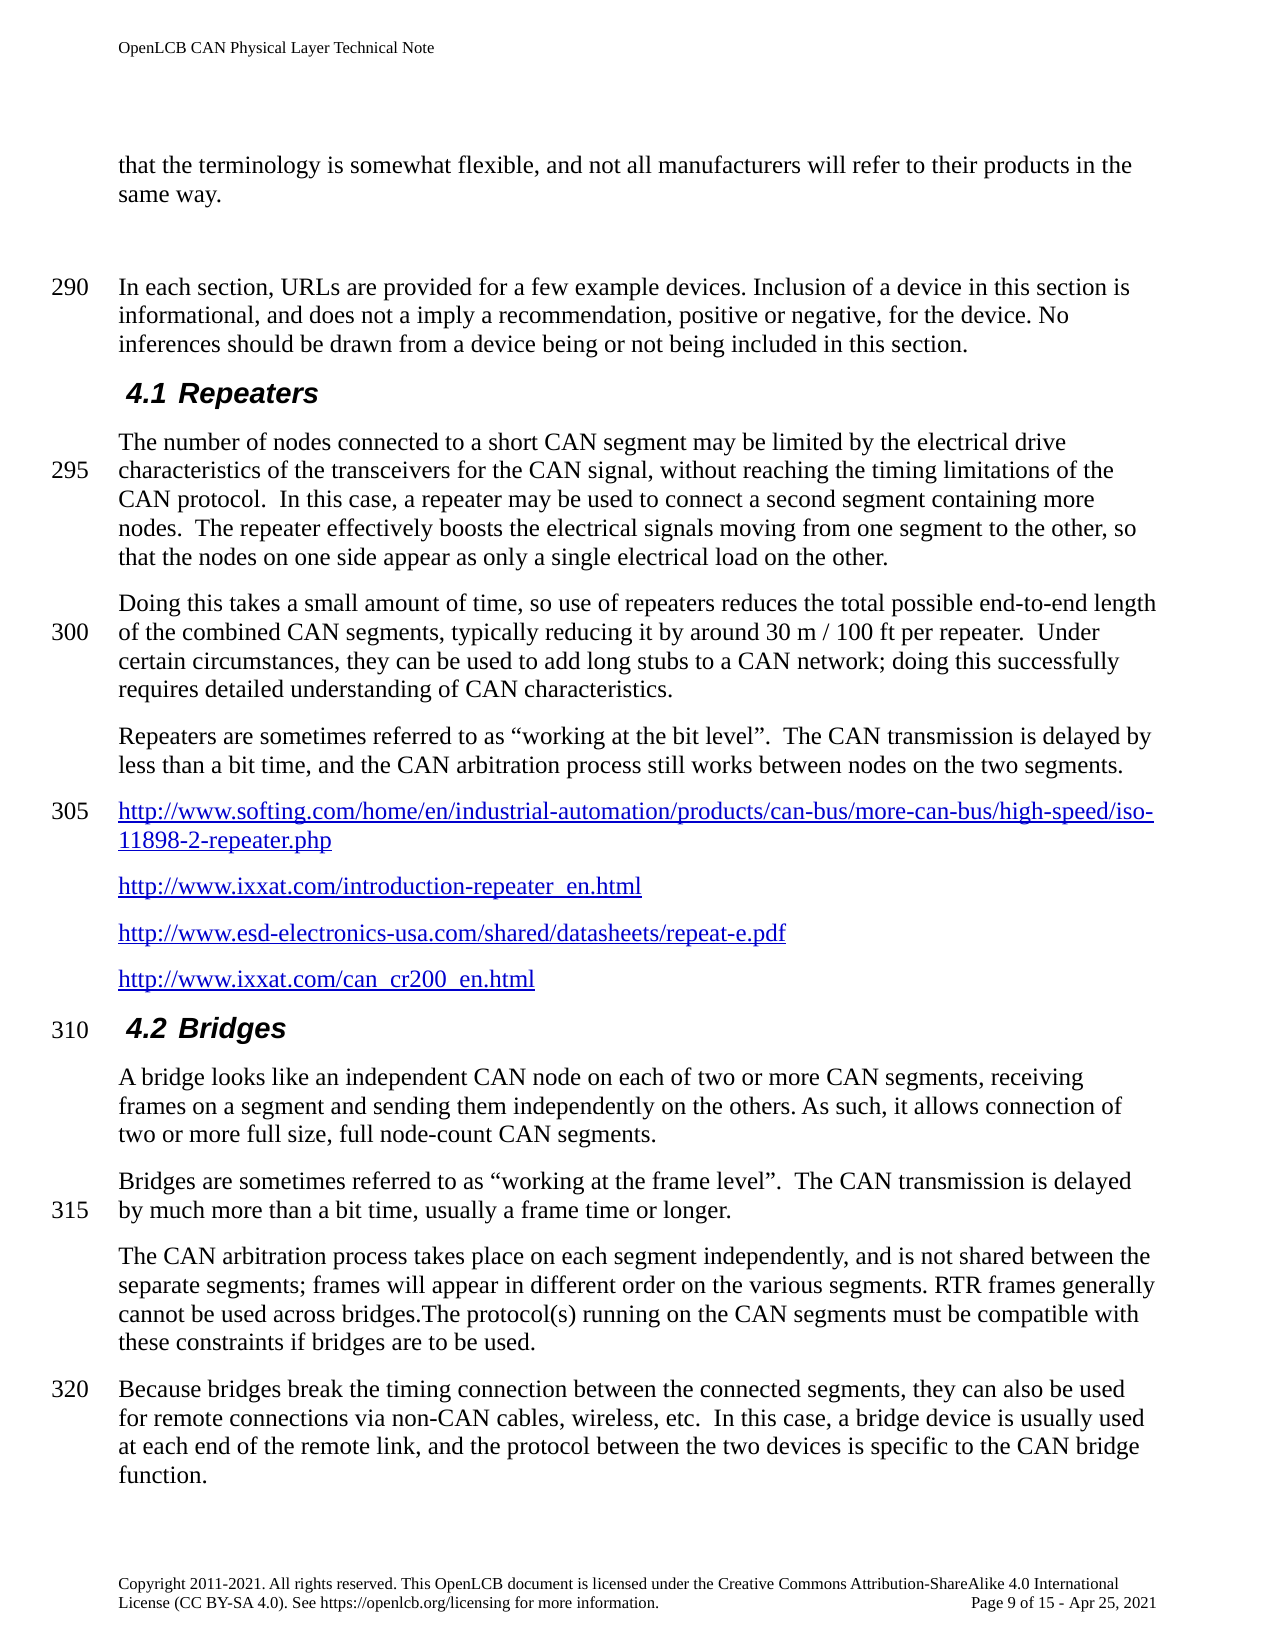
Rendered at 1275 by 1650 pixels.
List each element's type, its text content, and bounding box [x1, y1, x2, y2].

text http://www.ixxat.com/can_cr200_en.html [118, 964, 1157, 993]
subtitle Repeaters [118, 376, 1157, 409]
text Bridges are sometimes referred to as “working at the frame level”. The CAN transmission is delayed by much more than a bit time, usually a frame time or longer. [118, 1166, 1157, 1223]
text In each section, URLs are provided for a few example devices. Inclusion of a device in this section is informational, and does not a imply a recommendation, positive or negative, for the device. No inferences should be drawn from a device being or not being included in this section. [118, 272, 1157, 358]
text Doing this takes a small amount of time, so use of repeaters reduces the total possible end-to-end length of the combined CAN segments, typically reducing it by around 30 m / 100 ft per repeater. Under certain circumstances, they can be used to add long stubs to a CAN network; doing this successfully requires detailed understanding of CAN characteristics. [118, 588, 1157, 703]
text that the terminology is somewhat flexible, and not all manufacturers will refer to their products in the same way. [118, 150, 1157, 207]
text http://www.softing.com/home/en/industrial-automation/products/can-bus/more-can-bus/high-speed/iso-11898-2-repeater.php [118, 796, 1157, 854]
text The number of nodes connected to a short CAN segment may be limited by the electrical drive characteristics of the transceivers for the CAN signal, without reaching the timing limitations of the CAN protocol. In this case, a repeater may be used to connect a second segment containing more nodes. The repeater effectively boosts the electrical signals moving from one segment to the other, so that the nodes on one side appear as only a single electrical load on the other. [118, 427, 1157, 571]
text http://www.esd-electronics-usa.com/shared/datasheets/repeat-e.pdf [118, 918, 1157, 947]
text http://www.ixxat.com/introduction-repeater_en.html [118, 871, 1157, 900]
text Repeaters are sometimes referred to as “working at the bit level”. The CAN transmission is delayed by less than a bit time, and the CAN arbitration process still works between nodes on the two segments. [118, 721, 1157, 778]
text Because bridges break the timing connection between the connected segments, they can also be used for remote connections via non-CAN cables, wireless, etc. In this case, a bridge device is usually used at each end of the remote link, and the protocol between the two devices is specific to the CAN bridge function. [118, 1374, 1157, 1489]
text A bridge looks like an independent CAN node on each of two or more CAN segments, receiving frames on a segment and sending them independently on the others. As such, it allows connection of two or more full size, full node-count CAN segments. [118, 1062, 1157, 1148]
text The CAN arbitration process takes place on each segment independently, and is not shared between the separate segments; frames will appear in different order on the various segments. RTR frames generally cannot be used across bridges.The protocol(s) running on the CAN segments must be compatible with these constraints if bridges are to be used. [118, 1241, 1157, 1356]
subtitle Bridges [118, 1011, 1157, 1044]
